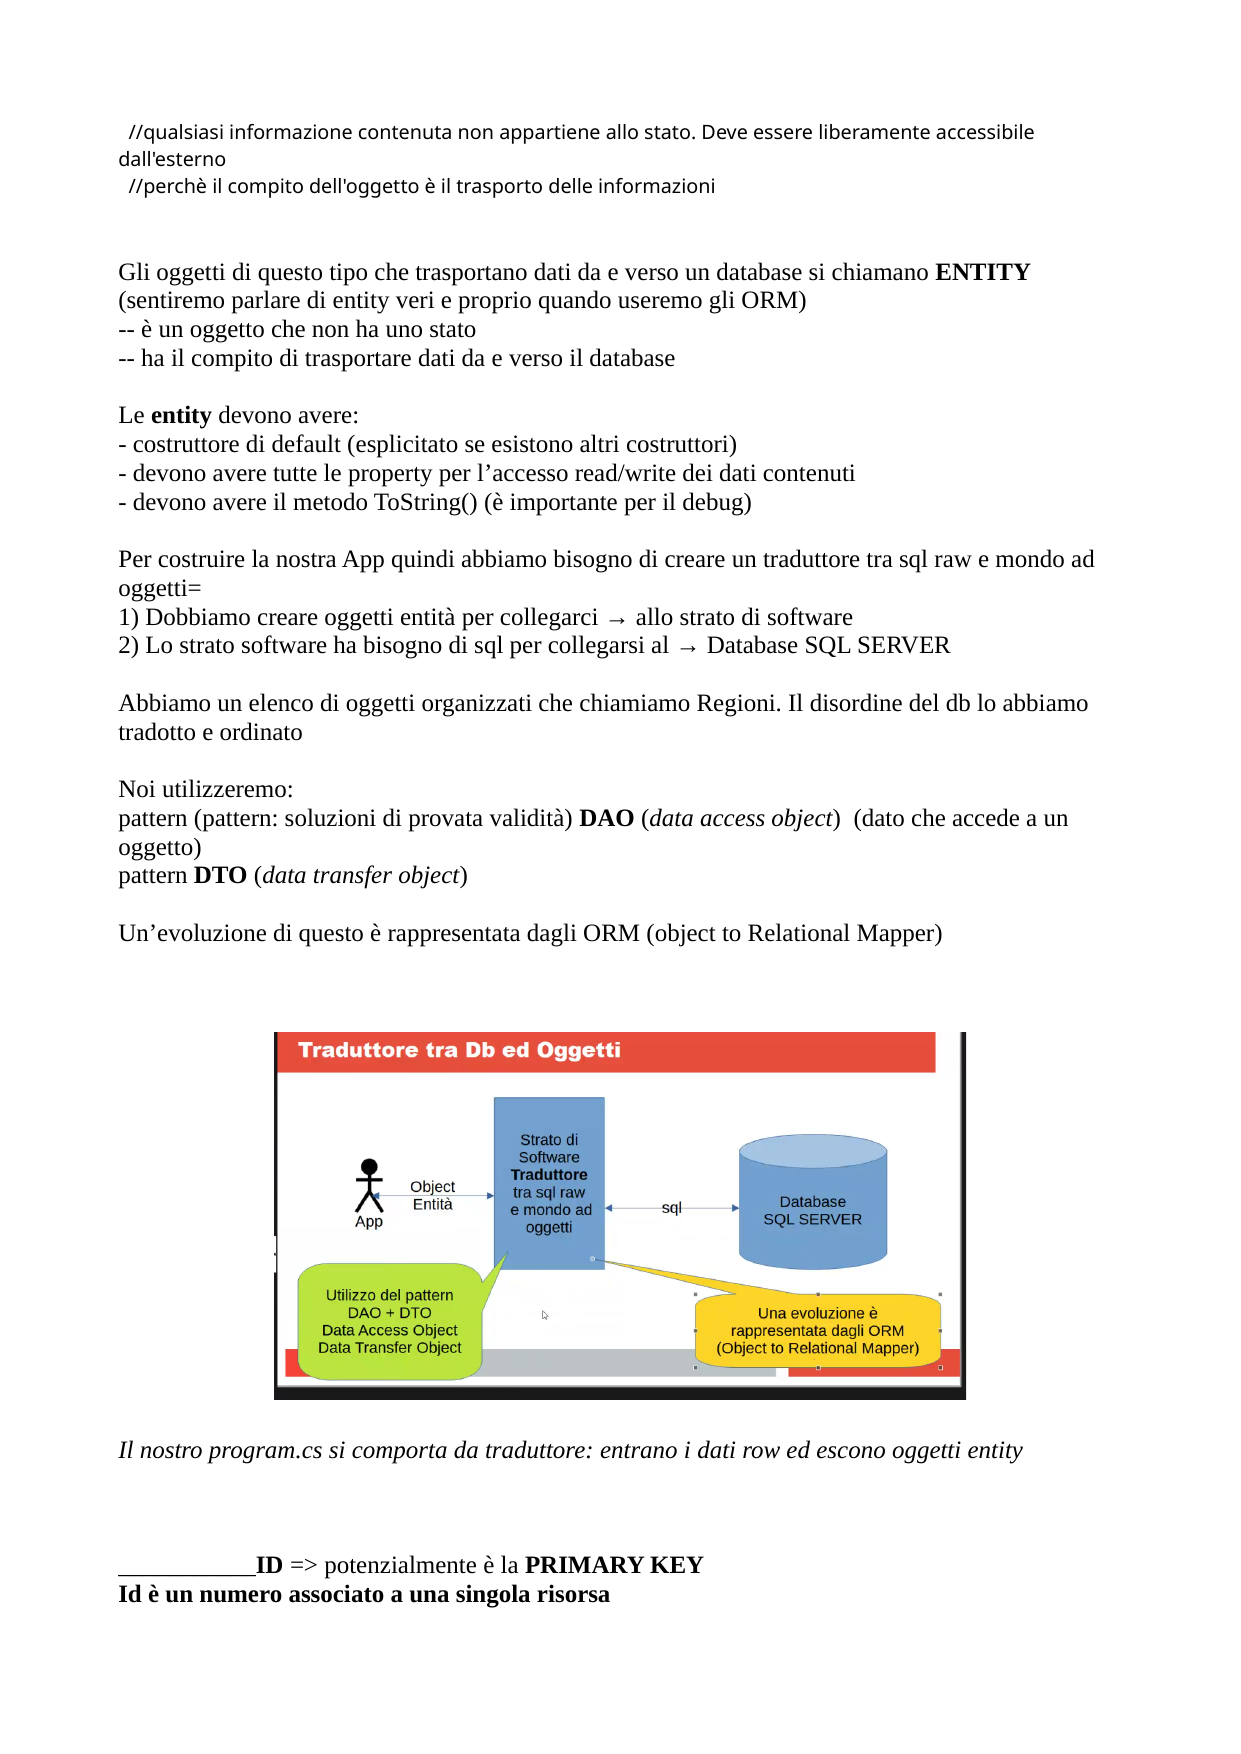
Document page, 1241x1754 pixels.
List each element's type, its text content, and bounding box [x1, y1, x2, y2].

text 2) Lo strato software ha bisogno di sql per collegarsi al → Database SQL SERVER [118, 630, 1122, 659]
text Abbiamo un elenco di oggetti organizzati che chiamiamo Regioni. Il disordine del db lo abbiamo tradotto e ordinato [118, 688, 1122, 745]
text Noi utilizzeremo: [118, 774, 1122, 803]
text Id è un numero associato a una singola risorsa [118, 1579, 1122, 1608]
text ___________ID => potenzialmente è la PRIMARY KEY [118, 1550, 1122, 1579]
text Per costruire la nostra App quindi abbiamo bisogno di creare un traduttore tra sql raw e mondo ad oggetti= [118, 544, 1122, 602]
text Le entity devono avere: [118, 400, 1122, 429]
text -- è un oggetto che non ha uno stato [118, 314, 1122, 343]
picture [274, 1032, 967, 1400]
text Un’evoluzione di questo è rappresentata dagli ORM (object to Relational Mapper) [118, 918, 1122, 947]
text 1) Dobbiamo creare oggetti entità per collegarci → allo strato di software [118, 602, 1122, 630]
text Gli oggetti di questo tipo che trasportano dati da e verso un database si chiamano ENTITY (sentiremo parlare di entity veri e proprio quando useremo gli ORM) [118, 257, 1122, 314]
text //qualsiasi informazione contenuta non appartiene allo stato. Deve essere liberamente accessibile dall'esterno [118, 118, 1122, 172]
text -- ha il compito di trasportare dati da e verso il database [118, 343, 1122, 372]
text pattern (pattern: soluzioni di provata validità) DAO (data access object) (dato che accede a un oggetto) [118, 803, 1122, 860]
text pattern DTO (data transfer object) [118, 860, 1122, 889]
text - devono avere tutte le property per l’accesso read/write dei dati contenuti [118, 458, 1122, 487]
text - costruttore di default (esplicitato se esistono altri costruttori) [118, 429, 1122, 458]
text //perchè il compito dell'oggetto è il trasporto delle informazioni [118, 172, 1122, 199]
text Il nostro program.cs si comporta da traduttore: entrano i dati row ed escono oggetti entity [118, 1435, 1122, 1464]
text - devono avere il metodo ToString() (è importante per il debug) [118, 487, 1122, 515]
